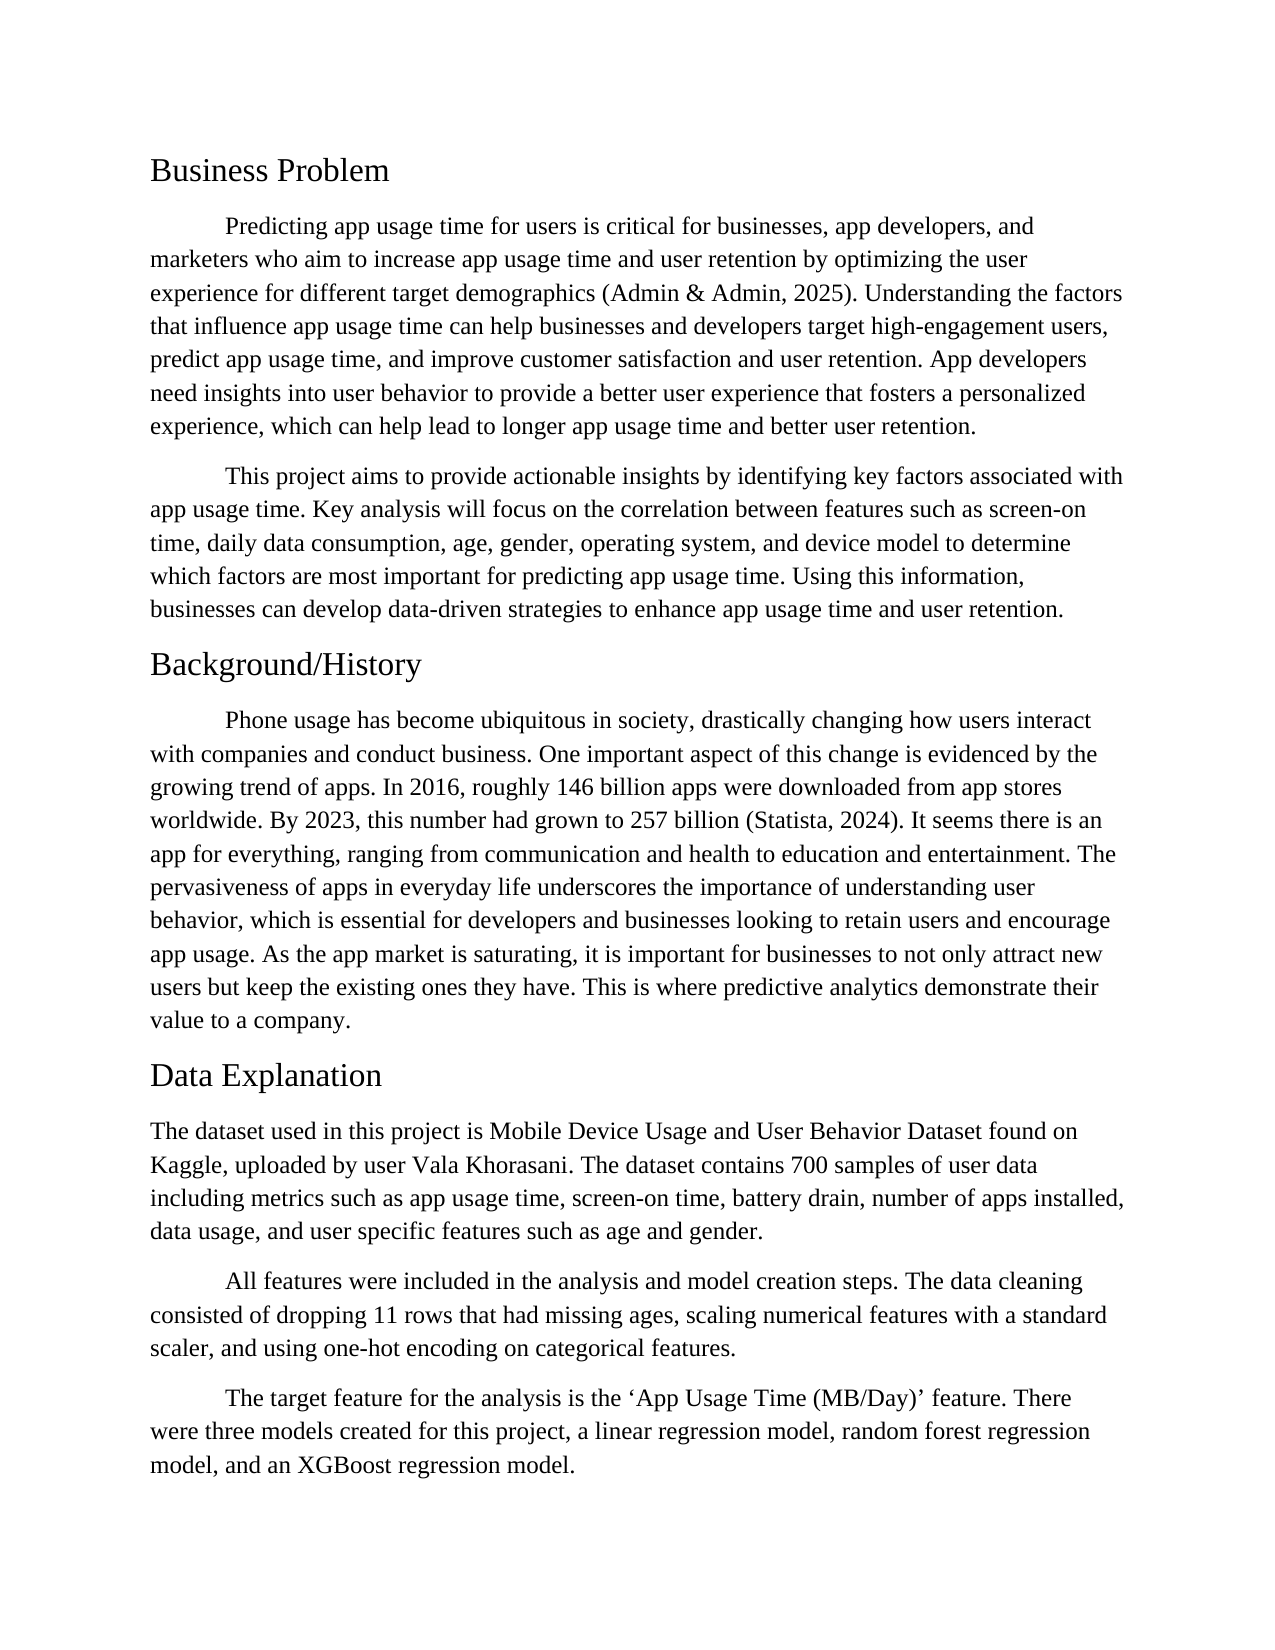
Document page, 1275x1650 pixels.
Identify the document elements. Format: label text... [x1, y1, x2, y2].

text Predicting app usage time for users is critical for businesses, app developers, and marketers who aim to increase app usage time and user retention by optimizing the user experience for different target demographics (Admin & Admin, 2025). Understanding the factors that influence app usage time can help businesses and developers target high-engagement users, predict app usage time, and improve customer satisfaction and user retention. App developers need insights into user behavior to provide a better user experience that fosters a personalized experience, which can help lead to longer app usage time and better user retention. [150, 211, 1125, 440]
text The dataset used in this project is Mobile Device Usage and User Behavior Dataset found on Kaggle, uploaded by user Vala Khorasani. The dataset contains 700 samples of user data including metrics such as app usage time, screen-on time, battery drain, number of apps installed, data usage, and user specific features such as age and gender. [150, 1116, 1125, 1245]
text Business Problem [150, 150, 1125, 188]
text All features were included in the analysis and model creation steps. The data cleaning consisted of dropping 11 rows that had missing ages, scaling numerical features with a standard scaler, and using one-hot encoding on categorical features. [150, 1266, 1125, 1362]
text Data Explanation [150, 1055, 1125, 1094]
text The target feature for the analysis is the ‘App Usage Time (MB/Day)’ feature. There were three models created for this project, a linear regression model, random forest regression model, and an XGBoost regression model. [150, 1383, 1125, 1478]
text This project aims to provide actionable insights by identifying key factors associated with app usage time. Key analysis will focus on the correlation between features such as screen-on time, daily data consumption, age, gender, operating system, and device model to determine which factors are most important for predicting app usage time. Using this information, businesses can develop data-driven strategies to enhance app usage time and user retention. [150, 461, 1125, 623]
text Phone usage has become ubiquitous in society, drastically changing how users interact with companies and conduct business. One important aspect of this change is evidenced by the growing trend of apps. In 2016, roughly 146 billion apps were downloaded from app stores worldwide. By 2023, this number had grown to 257 billion (Statista, 2024). It seems there is an app for everything, ranging from communication and health to education and entertainment. The pervasiveness of apps in everyday life underscores the importance of understanding user behavior, which is essential for developers and businesses looking to retain users and encourage app usage. As the app market is saturating, it is important for businesses to not only attract new users but keep the existing ones they have. This is where predictive analytics demonstrate their value to a company. [150, 705, 1125, 1034]
text Background/History [150, 644, 1125, 683]
